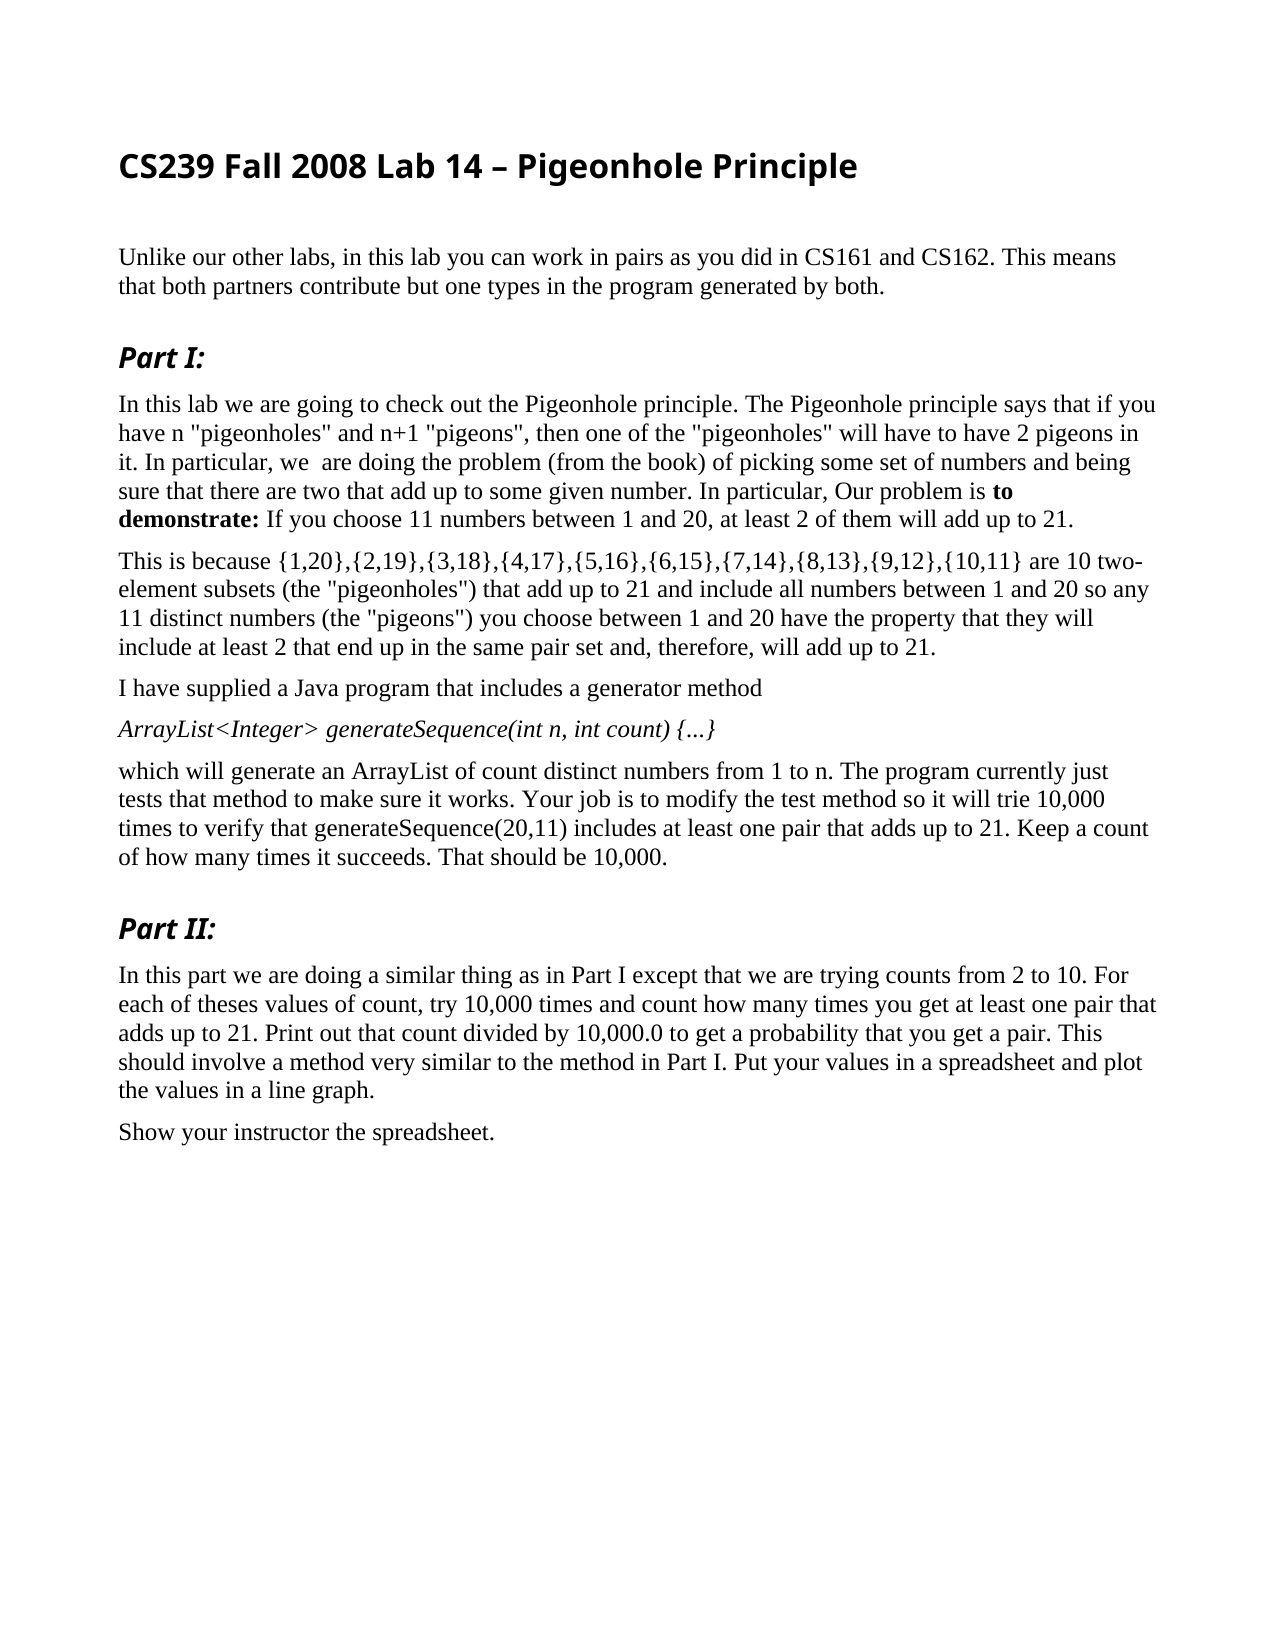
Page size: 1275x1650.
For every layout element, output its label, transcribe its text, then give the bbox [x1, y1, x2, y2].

text ArrayList<Integer> generateSequence(int n, int count) {...} [118, 714, 1157, 743]
text In this part we are doing a similar thing as in Part I except that we are trying counts from 2 to 10. For each of theses values of count, try 10,000 times and count how many times you get at least one pair that adds up to 21. Print out that count divided by 10,000.0 to get a probability that you get a pair. This should involve a method very similar to the method in Part I. Put your values in a spreadsheet and plot the values in a line graph. [118, 960, 1157, 1104]
subtitle CS239 Fall 2008 Lab 14 – Pigeonhole Principle [118, 143, 1157, 188]
text Show your instructor the spreadsheet. [118, 1117, 1157, 1145]
text Unlike our other labs, in this lab you can work in pairs as you did in CS161 and CS162. This means that both partners contribute but one types in the program generated by both. [118, 242, 1157, 300]
subtitle Part I: [118, 337, 1157, 377]
text I have supplied a Java program that includes a generator method [118, 673, 1157, 702]
text which will generate an ArrayList of count distinct numbers from 1 to n. The program currently just tests that method to make sure it works. Your job is to modify the test method so it will trie 10,000 times to verify that generateSequence(20,11) includes at least one pair that adds up to 21. Keep a count of how many times it succeeds. That should be 10,000. [118, 756, 1157, 871]
text This is because {1,20},{2,19},{3,18},{4,17},{5,16},{6,15},{7,14},{8,13},{9,12},{10,11} are 10 two-element subsets (the "pigeonholes") that add up to 21 and include all numbers between 1 and 20 so any 11 distinct numbers (the "pigeons") you choose between 1 and 20 have the property that they will include at least 2 that end up in the same pair set and, therefore, will add up to 21. [118, 546, 1157, 661]
text In this lab we are going to check out the Pigeonhole principle. The Pigeonhole principle says that if you have n "pigeonholes" and n+1 "pigeons", then one of the "pigeonholes" will have to have 2 pigeons in it. In particular, we are doing the problem (from the book) of picking some set of numbers and being sure that there are two that add up to some given number. In particular, Our problem is to demonstrate: If you choose 11 numbers between 1 and 20, at least 2 of them will add up to 21. [118, 389, 1157, 533]
subtitle Part II: [118, 908, 1157, 948]
